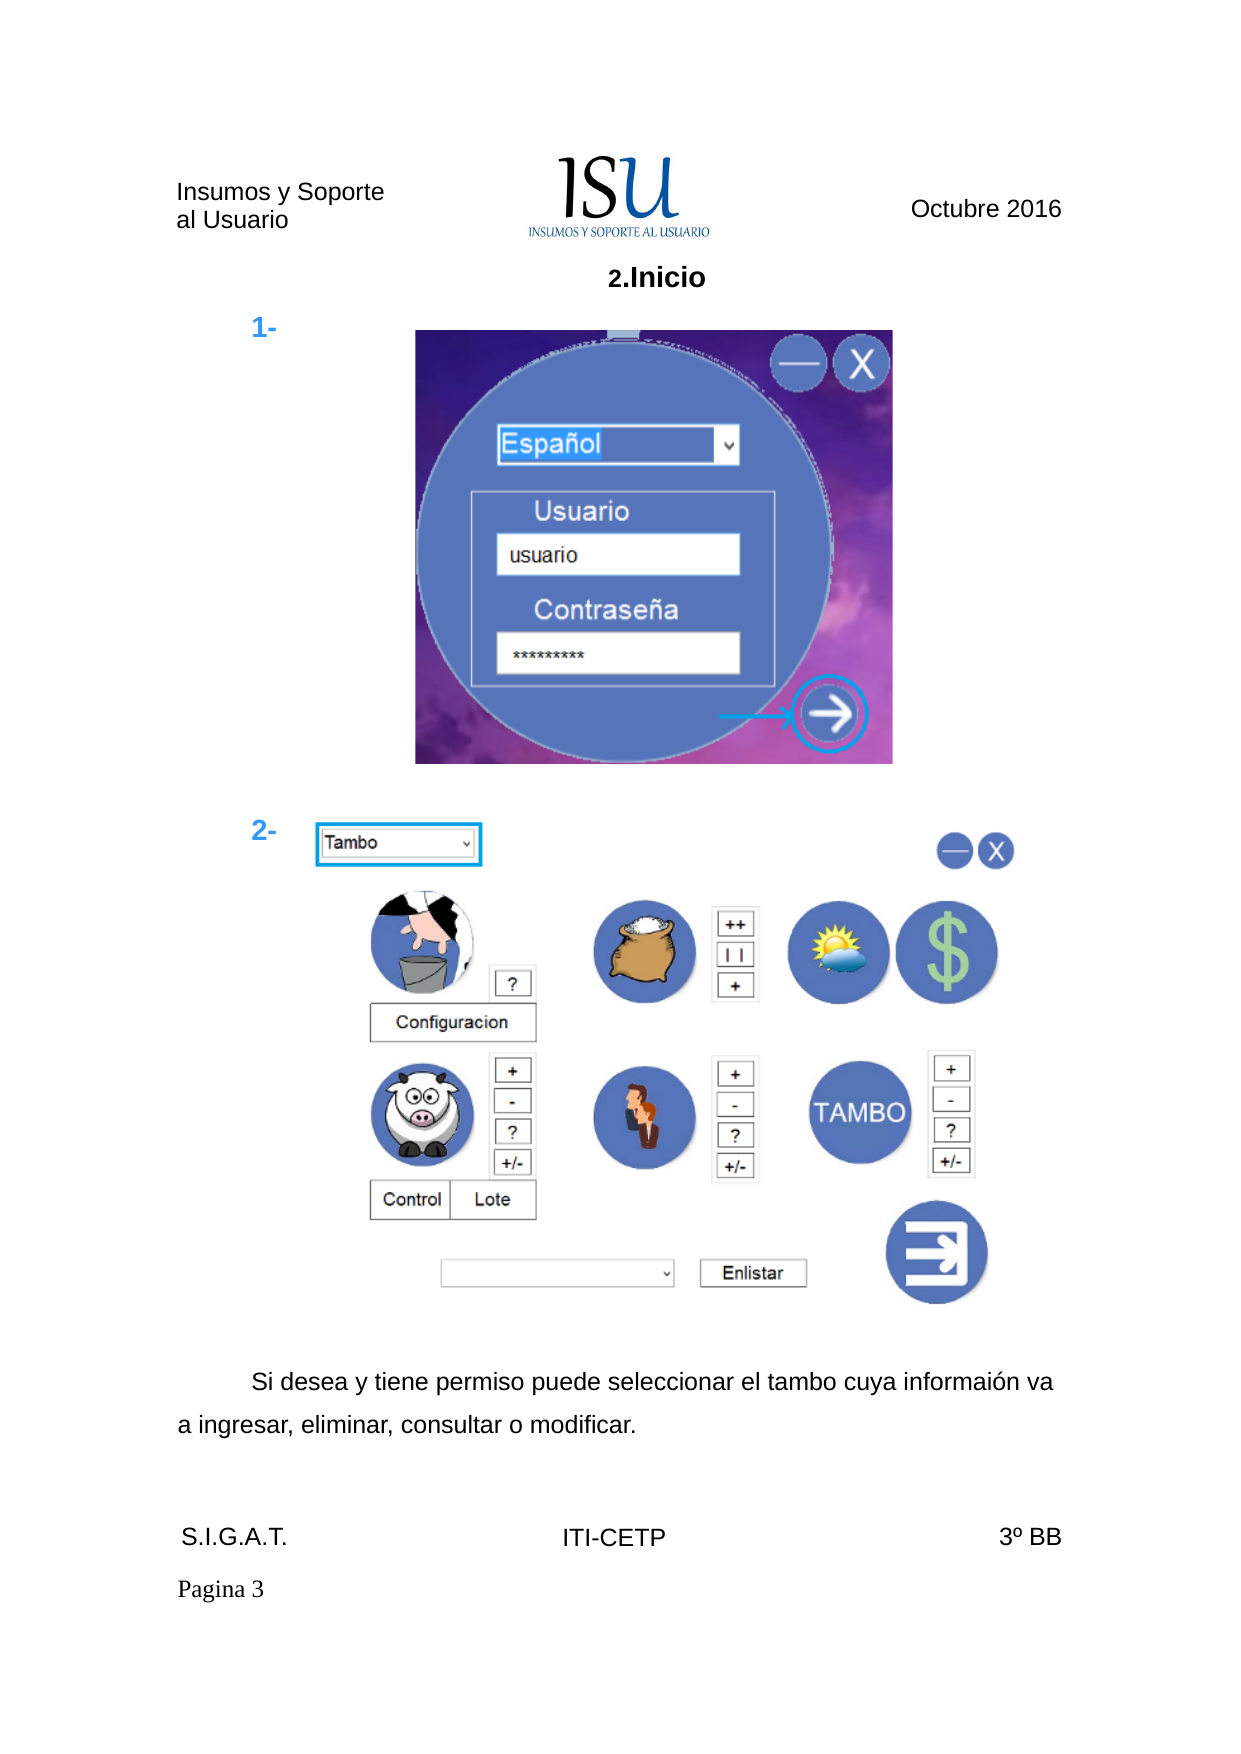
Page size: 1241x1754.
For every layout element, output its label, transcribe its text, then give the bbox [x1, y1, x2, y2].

text Si desea y tiene permiso puede seleccionar el tambo cuya informaión va a ingresar, eliminar, consultar o modificar. [177, 1367, 1063, 1438]
text 2- [177, 813, 1063, 847]
picture [517, 138, 723, 252]
text 1- [177, 310, 1063, 344]
text 2.Inicio [177, 260, 1063, 293]
